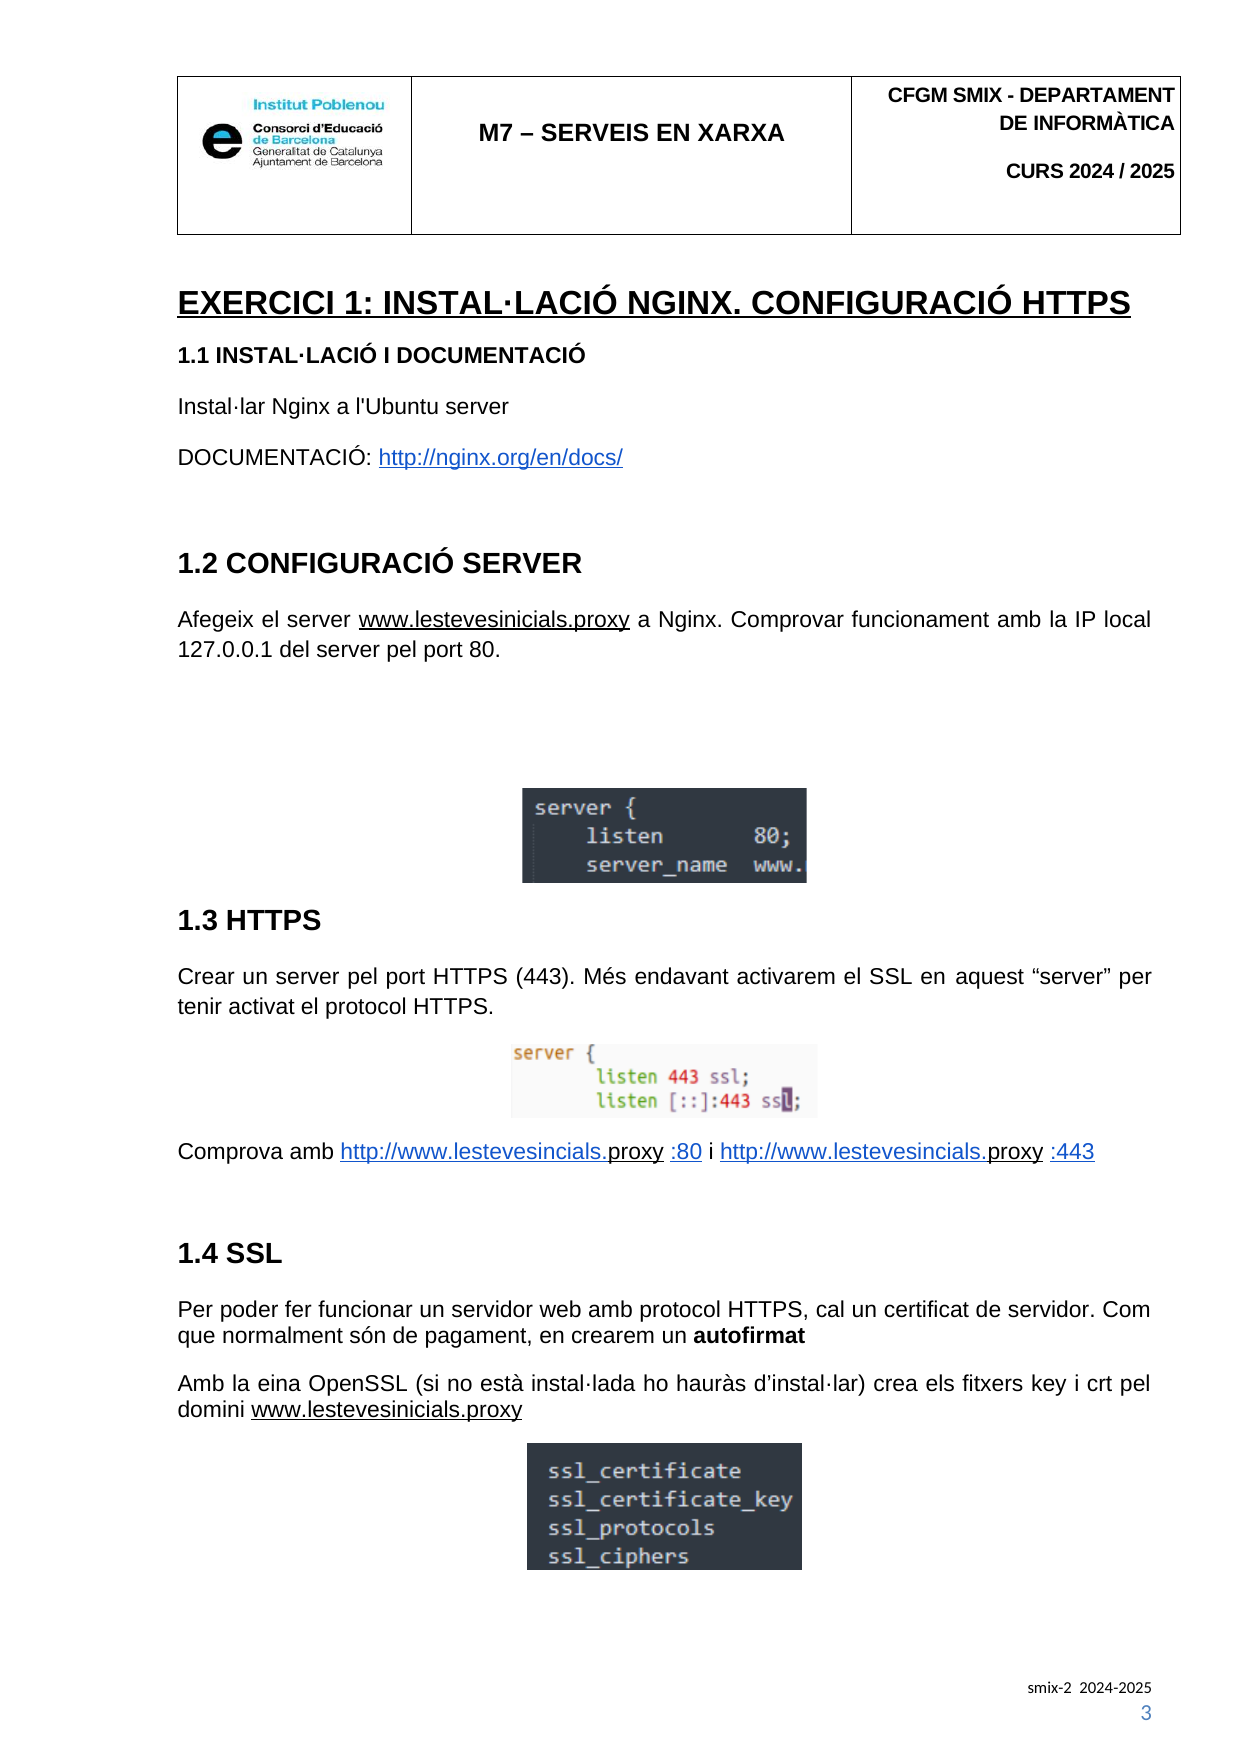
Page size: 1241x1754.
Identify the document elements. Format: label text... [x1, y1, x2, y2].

picture [199, 92, 390, 173]
text Amb la eina OpenSSL (si no està instal·lada ho hauràs d’instal·lar) crea els fitxers key i crt pel domini www.lestevesinicials.proxy [177, 1369, 1152, 1422]
text DOCUMENTACIÓ: http://nginx.org/en/docs/ [177, 444, 1152, 470]
picture [527, 1443, 802, 1570]
picture [511, 1044, 818, 1118]
text Instal·lar Nginx a l'Ubuntu server [177, 393, 1152, 419]
subtitle 1.4 SSL [283, 1237, 1152, 1270]
subtitle 1.2 CONFIGURACIÓ SERVER [582, 546, 1152, 580]
subtitle 1.3 HTTPS [177, 903, 1152, 937]
picture [522, 788, 807, 883]
subtitle 1.1 INSTAL·LACIÓ I DOCUMENTACIÓ [177, 342, 1152, 368]
text Comprova amb http://www.lestevesincials.proxy :80 i http://www.lestevesincials.proxy :443 [177, 1138, 1152, 1165]
text Crear un server pel port HTTPS (443). Més endavant activarem el SSL en aquest “server” per tenir activat el protocol HTTPS. [177, 963, 1152, 1019]
text Afegeix el server www.lestevesinicials.proxy a Nginx. Comprovar funcionament amb la IP local 127.0.0.1 del server pel port 80. [177, 606, 1152, 662]
subtitle EXERCICI 1: INSTAL·LACIÓ NGINX. CONFIGURACIÓ HTTPS [177, 283, 1152, 321]
text Per poder fer funcionar un servidor web amb protocol HTTPS, cal un certificat de servidor. Com que normalment són de pagament, en crearem un autofirmat [177, 1296, 1152, 1349]
